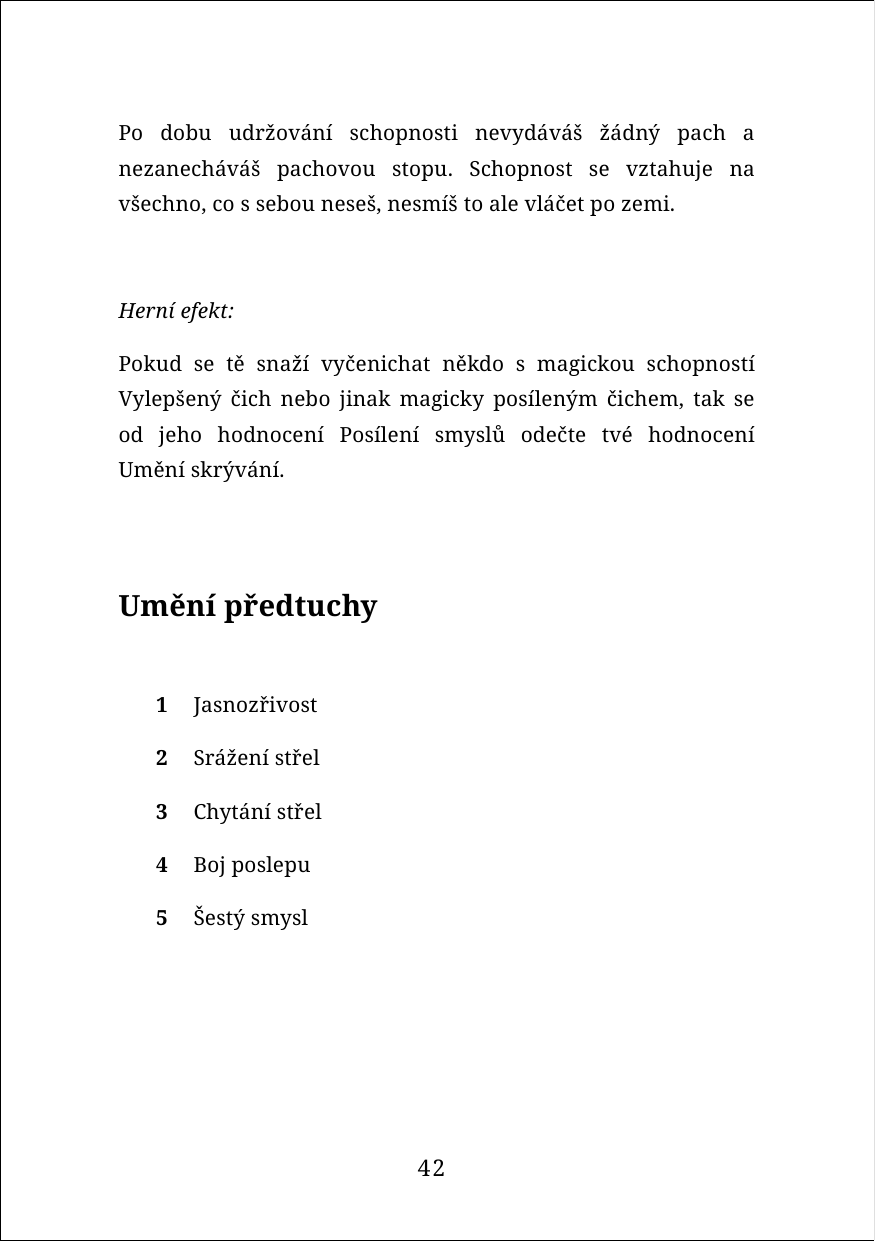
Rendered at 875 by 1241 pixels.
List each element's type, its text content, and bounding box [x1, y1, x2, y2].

text Herní efekt: [118, 296, 756, 324]
subtitle Umění předtuchy [118, 586, 756, 625]
text Pokud se tě snaží vyčenichat někdo s magickou schopností Vylepšený čich nebo jinak magicky posíleným čichem, tak se od jeho hodnocení Posílení smyslů odečte tvé hodnocení Umění skrývání. [118, 349, 756, 484]
list Boj poslepu [156, 850, 756, 878]
list Šestý smysl [156, 903, 756, 932]
list Srážení střel [156, 743, 756, 772]
list Chytání střel [156, 797, 756, 825]
text Po dobu udržování schopnosti nevydáváš žádný pach a nezanecháváš pachovou stopu. Schopnost se vztahuje na všechno, co s sebou neseš, nesmíš to ale vláčet po zemi. [118, 118, 756, 218]
list Jasnozřivost [156, 690, 756, 719]
